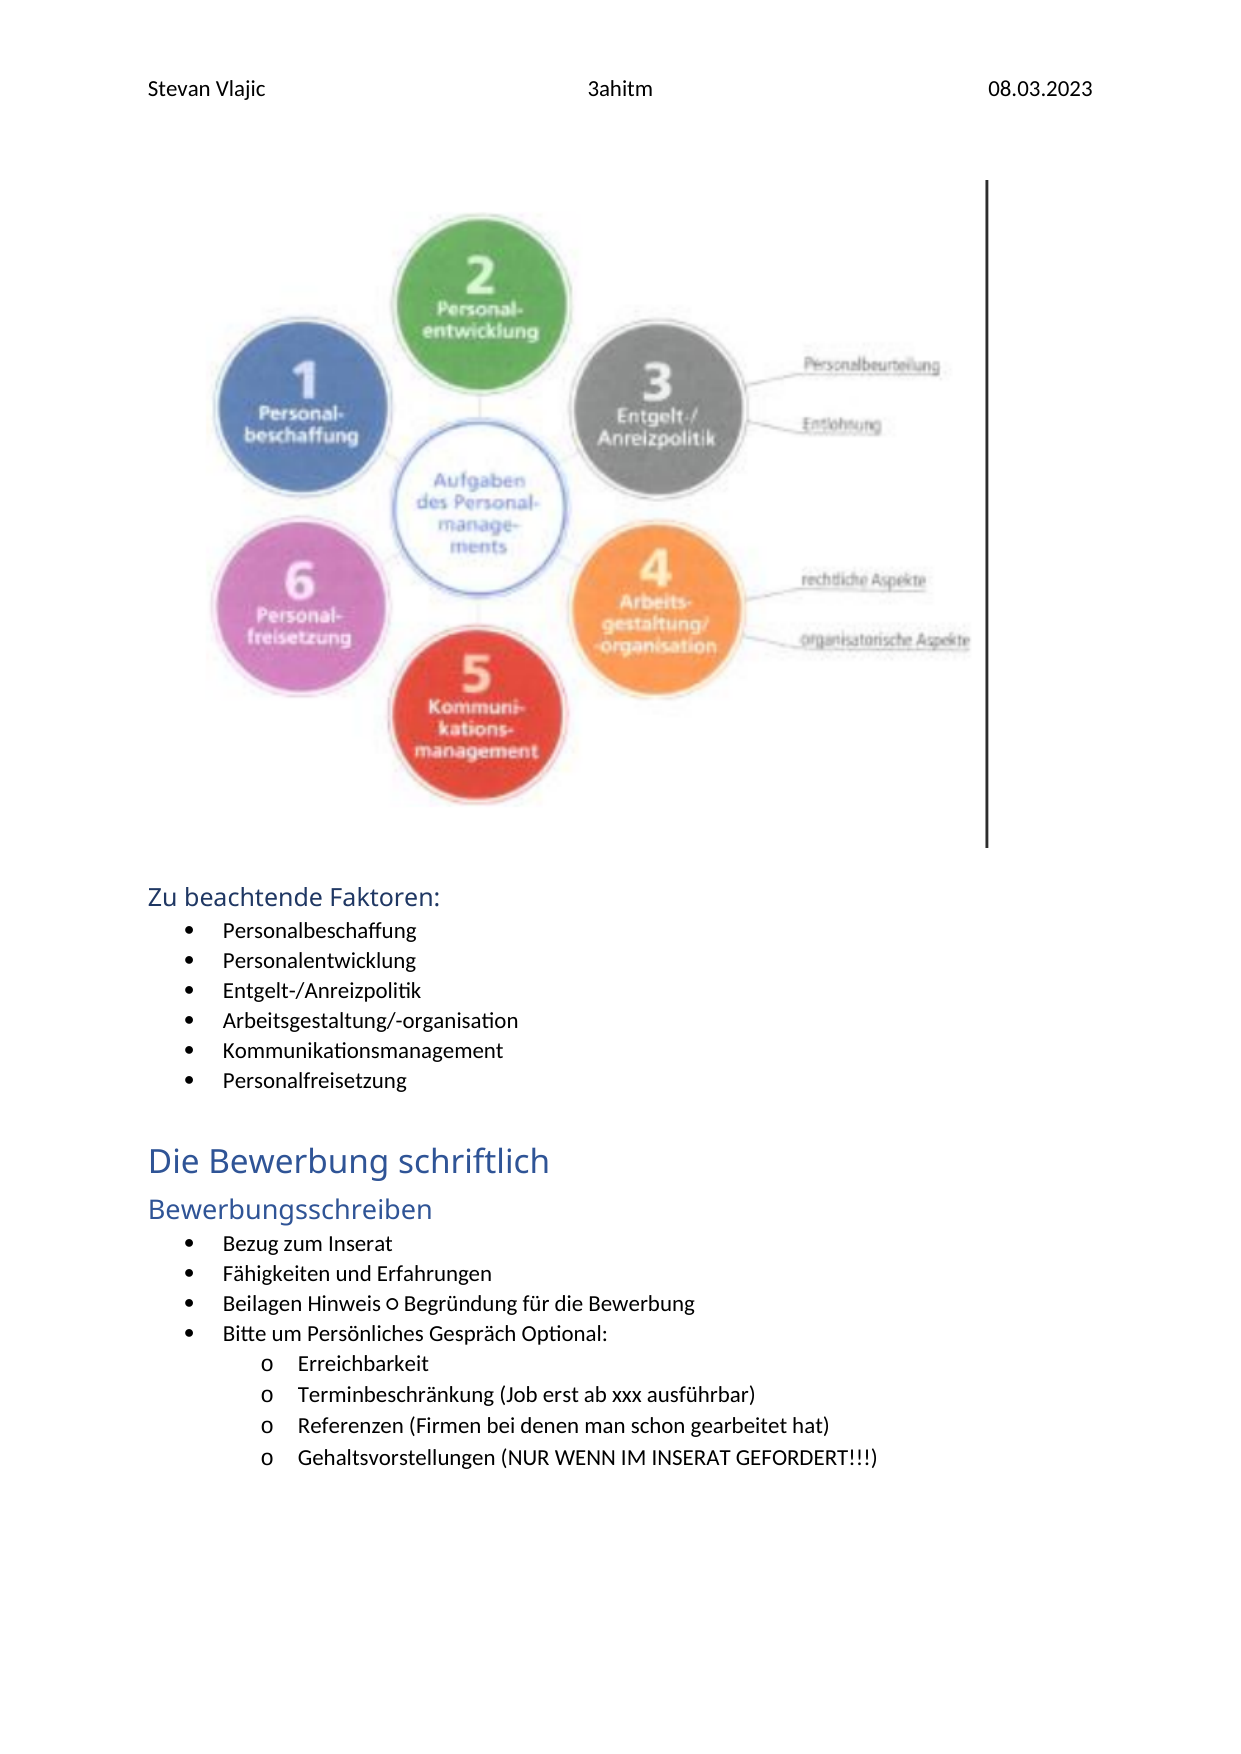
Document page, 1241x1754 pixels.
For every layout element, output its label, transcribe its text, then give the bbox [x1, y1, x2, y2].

list Bezug zum Inserat [185, 1229, 1093, 1258]
list Entgelt-/Anreizpolitik [185, 976, 1093, 1004]
list Beilagen Hinweis ○ Begründung für die Bewerbung [185, 1289, 1093, 1317]
subtitle Bewerbungsschreiben [148, 1190, 1093, 1227]
list Personalbeschaffung [185, 916, 1093, 944]
list Gehaltsvorstellungen (NUR WENN IM INSERAT GEFORDERT!!!) [260, 1443, 1093, 1472]
list Kommunikationsmanagement [185, 1036, 1093, 1064]
list Personalfreisetzung [185, 1066, 1093, 1094]
list Referenzen (Firmen bei denen man schon gearbeitet hat) [260, 1411, 1093, 1441]
list Arbeitsgestaltung/-organisation [185, 1006, 1093, 1034]
list Erreichbarkeit [260, 1349, 1093, 1378]
subtitle Zu beachtende Faktoren: [148, 880, 1093, 914]
list Bitte um Persönliches Gespräch Optional: [185, 1319, 1093, 1347]
list Fähigkeiten und Erfahrungen [185, 1259, 1093, 1287]
list Terminbeschränkung (Job erst ab xxx ausführbar) [260, 1380, 1093, 1409]
list Personalentwicklung [185, 946, 1093, 974]
subtitle Die Bewerbung schriftlich [148, 1137, 1093, 1183]
